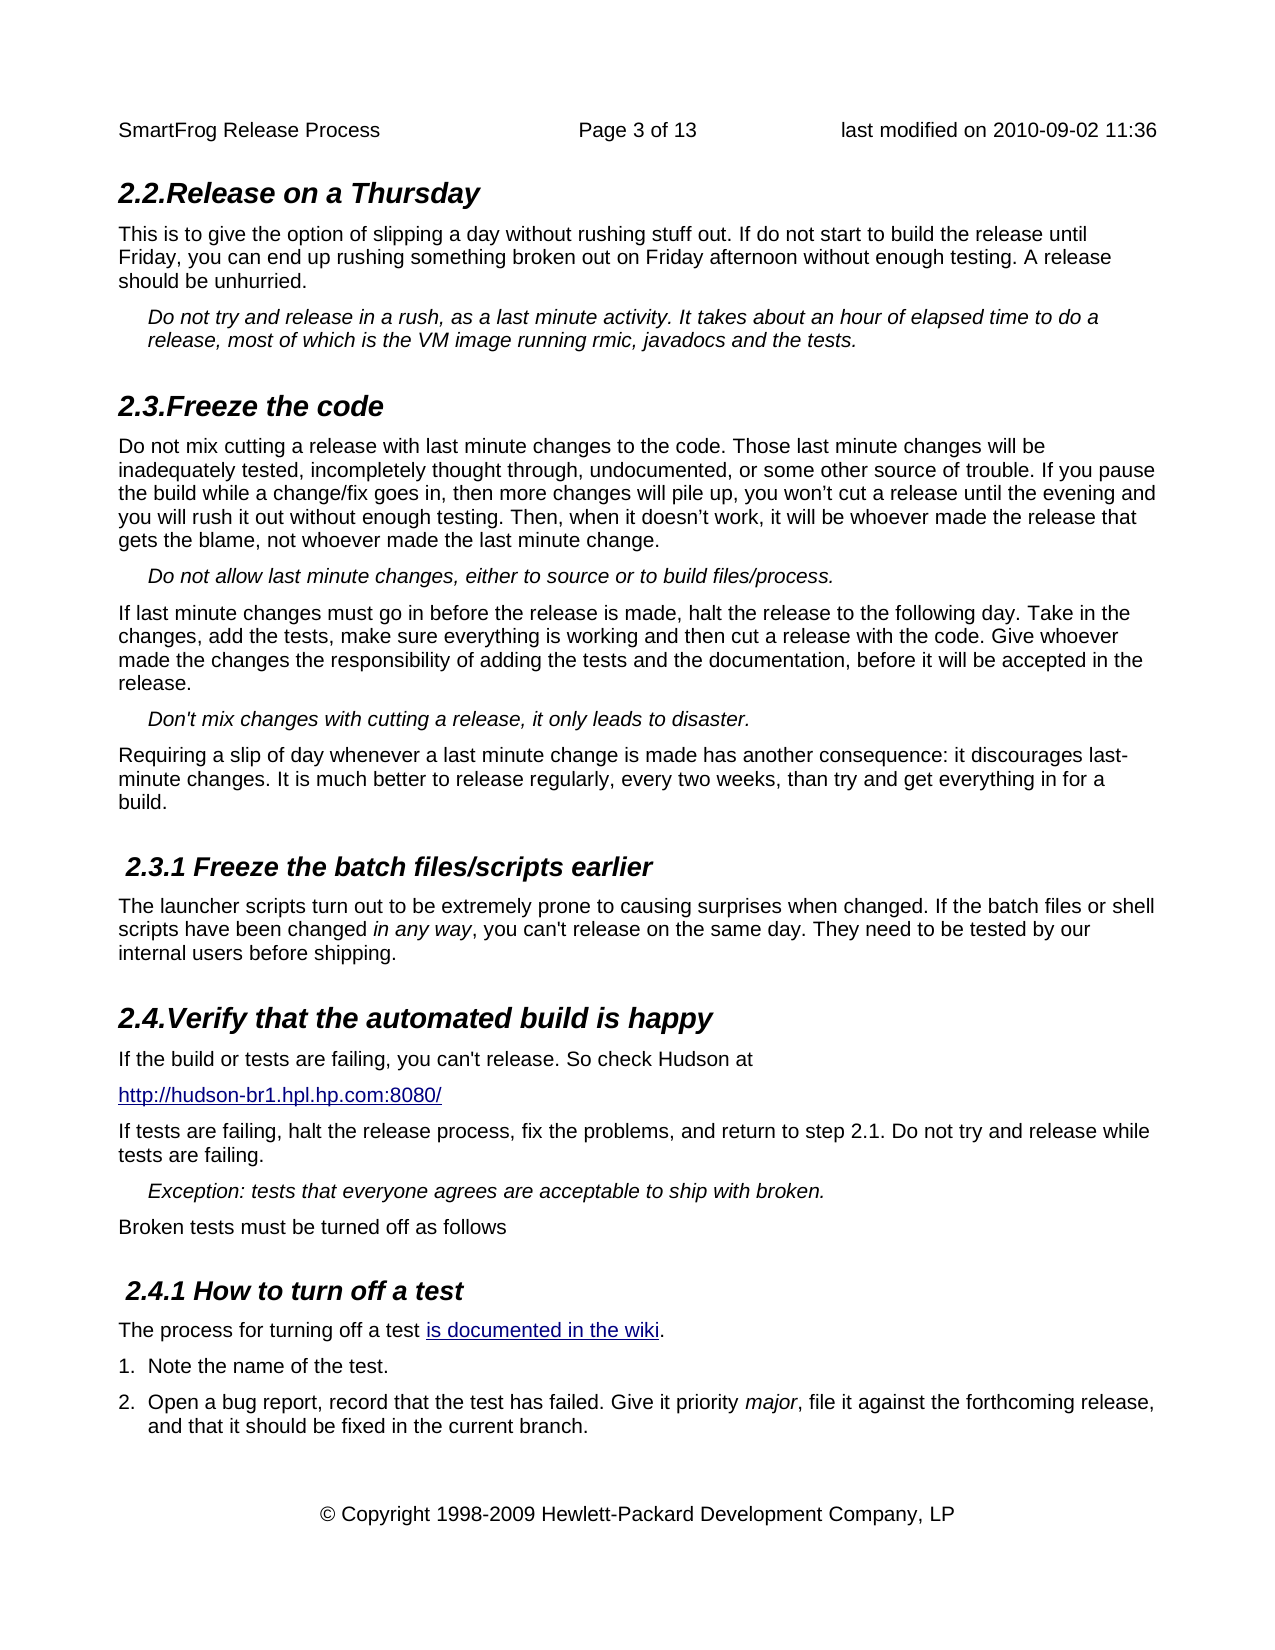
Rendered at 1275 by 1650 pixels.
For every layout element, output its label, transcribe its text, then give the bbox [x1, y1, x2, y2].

subtitle Freeze the code [118, 390, 1157, 422]
list Note the name of the test. [118, 1355, 1157, 1378]
text http://hudson-br1.hpl.hp.com:8080/ [118, 1083, 1157, 1107]
text Broken tests must be turned off as follows [118, 1215, 1157, 1239]
text The process for turning off a test is documented in the wiki. [118, 1319, 1157, 1342]
text If the build or tests are failing, you can't release. So check Hudson at [118, 1047, 1157, 1071]
text If last minute changes must go in before the release is made, halt the release to the following day. Take in the changes, add the tests, make sure everything is working and then cut a release with the code. Give whoever made the changes the responsibility of adding the tests and the documentation, before it will be accepted in the release. [118, 601, 1157, 695]
list Open a bug report, record that the test has failed. Give it priority major, file it against the forthcoming release, and that it should be fixed in the current branch. [118, 1391, 1157, 1438]
subtitle Freeze the batch files/scripts earlier [118, 852, 1157, 882]
subtitle How to turn off a test [118, 1276, 1157, 1306]
subtitle Release on a Thursday [118, 177, 1157, 209]
text Requiring a slip of day whenever a last minute change is made has another consequence: it discourages last-minute changes. It is much better to release regularly, every two weeks, than try and get everything in for a build. [118, 744, 1157, 814]
subtitle Verify that the automated build is happy [118, 1002, 1157, 1035]
text Don't mix changes with cutting a release, it only leads to disaster. [148, 708, 1157, 731]
text If tests are failing, halt the release process, fix the problems, and return to step 2.1. Do not try and release while tests are failing. [118, 1119, 1157, 1167]
text Do not try and release in a rush, as a last minute activity. It takes about an hour of elapsed time to do a release, most of which is the VM image running rmic, javadocs and the tests. [148, 305, 1157, 352]
text Do not mix cutting a release with last minute changes to the code. Those last minute changes will be inadequately tested, incompletely thought through, undocumented, or some other source of trouble. If you pause the build while a change/fix goes in, then more changes will pile up, you won’t cut a release until the evening and you will rush it out without enough testing. Then, when it doesn’t work, it will be whoever made the release that gets the blame, not whoever made the last minute change. [118, 435, 1157, 552]
text This is to give the option of slipping a day without rushing stuff out. If do not start to build the release until Friday, you can end up rushing something broken out on Friday afternoon without enough testing. A release should be unhurried. [118, 222, 1157, 293]
text The launcher scripts turn out to be extremely prone to causing surprises when changed. If the batch files or shell scripts have been changed in any way, you can't release on the same day. They need to be tested by our internal users before shipping. [118, 894, 1157, 965]
text Do not allow last minute changes, either to source or to build files/process. [148, 565, 1157, 588]
text Exception: tests that everyone agrees are acceptable to ship with broken. [148, 1179, 1157, 1203]
